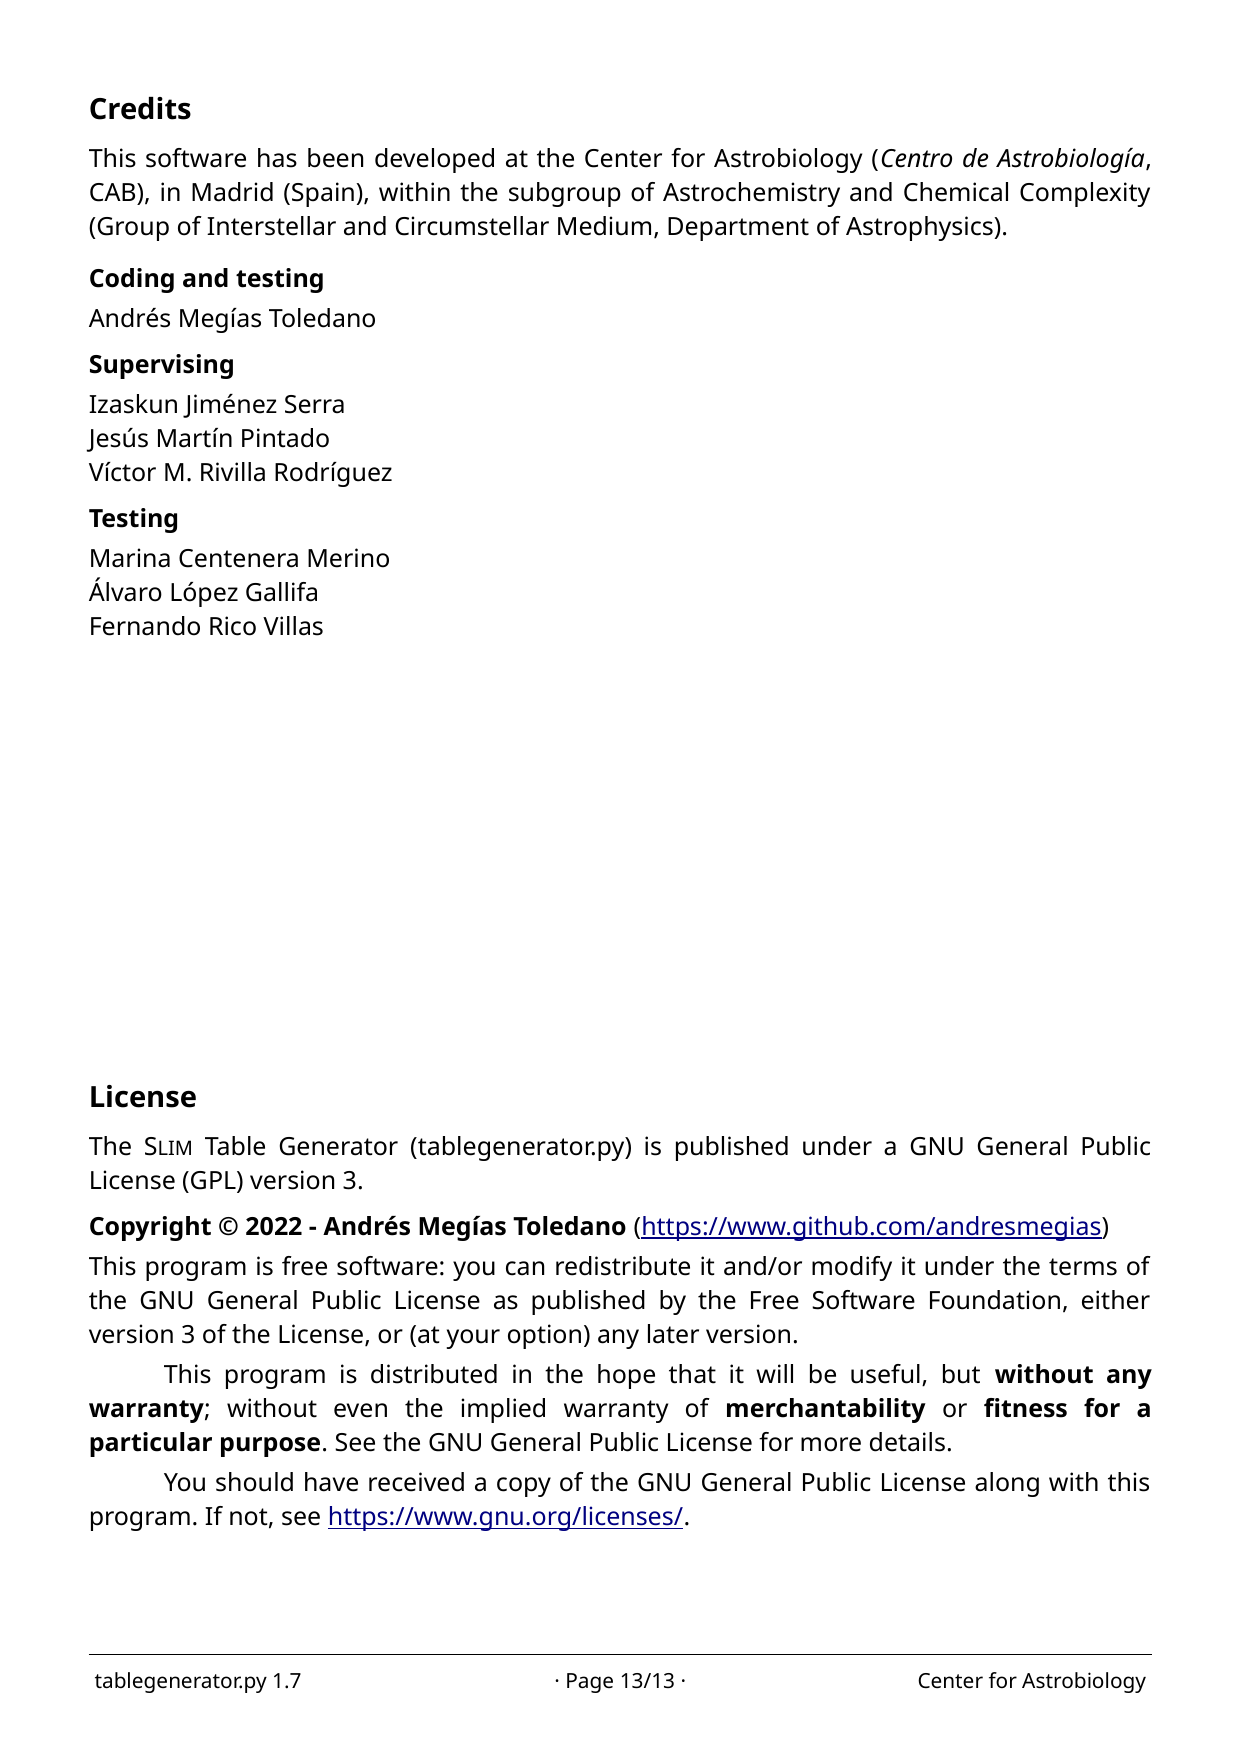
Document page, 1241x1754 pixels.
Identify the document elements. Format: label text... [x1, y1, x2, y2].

subtitle Credits [88, 88, 1152, 128]
text This program is distributed in the hope that it will be useful, but without any warranty; without even the implied warranty of merchantability or fitness for a particular purpose. See the GNU General Public License for more details. [88, 1357, 1152, 1459]
text Coding and testing [88, 261, 1152, 295]
text This software has been developed at the Center for Astrobiology (Centro de Astrobiología, CAB), in Madrid (Spain), within the subgroup of Astrochemistry and Chemical Complexity (Group of Interstellar and Circumstellar Medium, Department of Astrophysics). [88, 141, 1152, 243]
text This program is free software: you can redistribute it and/or modify it under the terms of the GNU General Public License as published by the Free Software Foundation, either version 3 of the License, or (at your option) any later version. [88, 1248, 1152, 1351]
text Supervising [88, 346, 1152, 381]
text Testing [88, 500, 1152, 534]
text Marina Centenera Merino Álvaro López Gallifa Fernando Rico Villas [88, 540, 1152, 643]
subtitle License [88, 1076, 1152, 1116]
text You should have received a copy of the GNU General Public License along with this program. If not, see https://www.gnu.org/licenses/. [88, 1465, 1152, 1533]
text Izaskun Jiménez Serra Jesús Martín Pintado Víctor M. Rivilla Rodríguez [88, 386, 1152, 489]
text The Slim Table Generator (tablegenerator.py) is published under a GNU General Public License (GPL) version 3. [88, 1128, 1152, 1197]
text Copyright © 2022 - Andrés Megías Toledano (https://www.github.com/andresmegias) [88, 1208, 1152, 1242]
text Andrés Megías Toledano [88, 301, 1152, 335]
